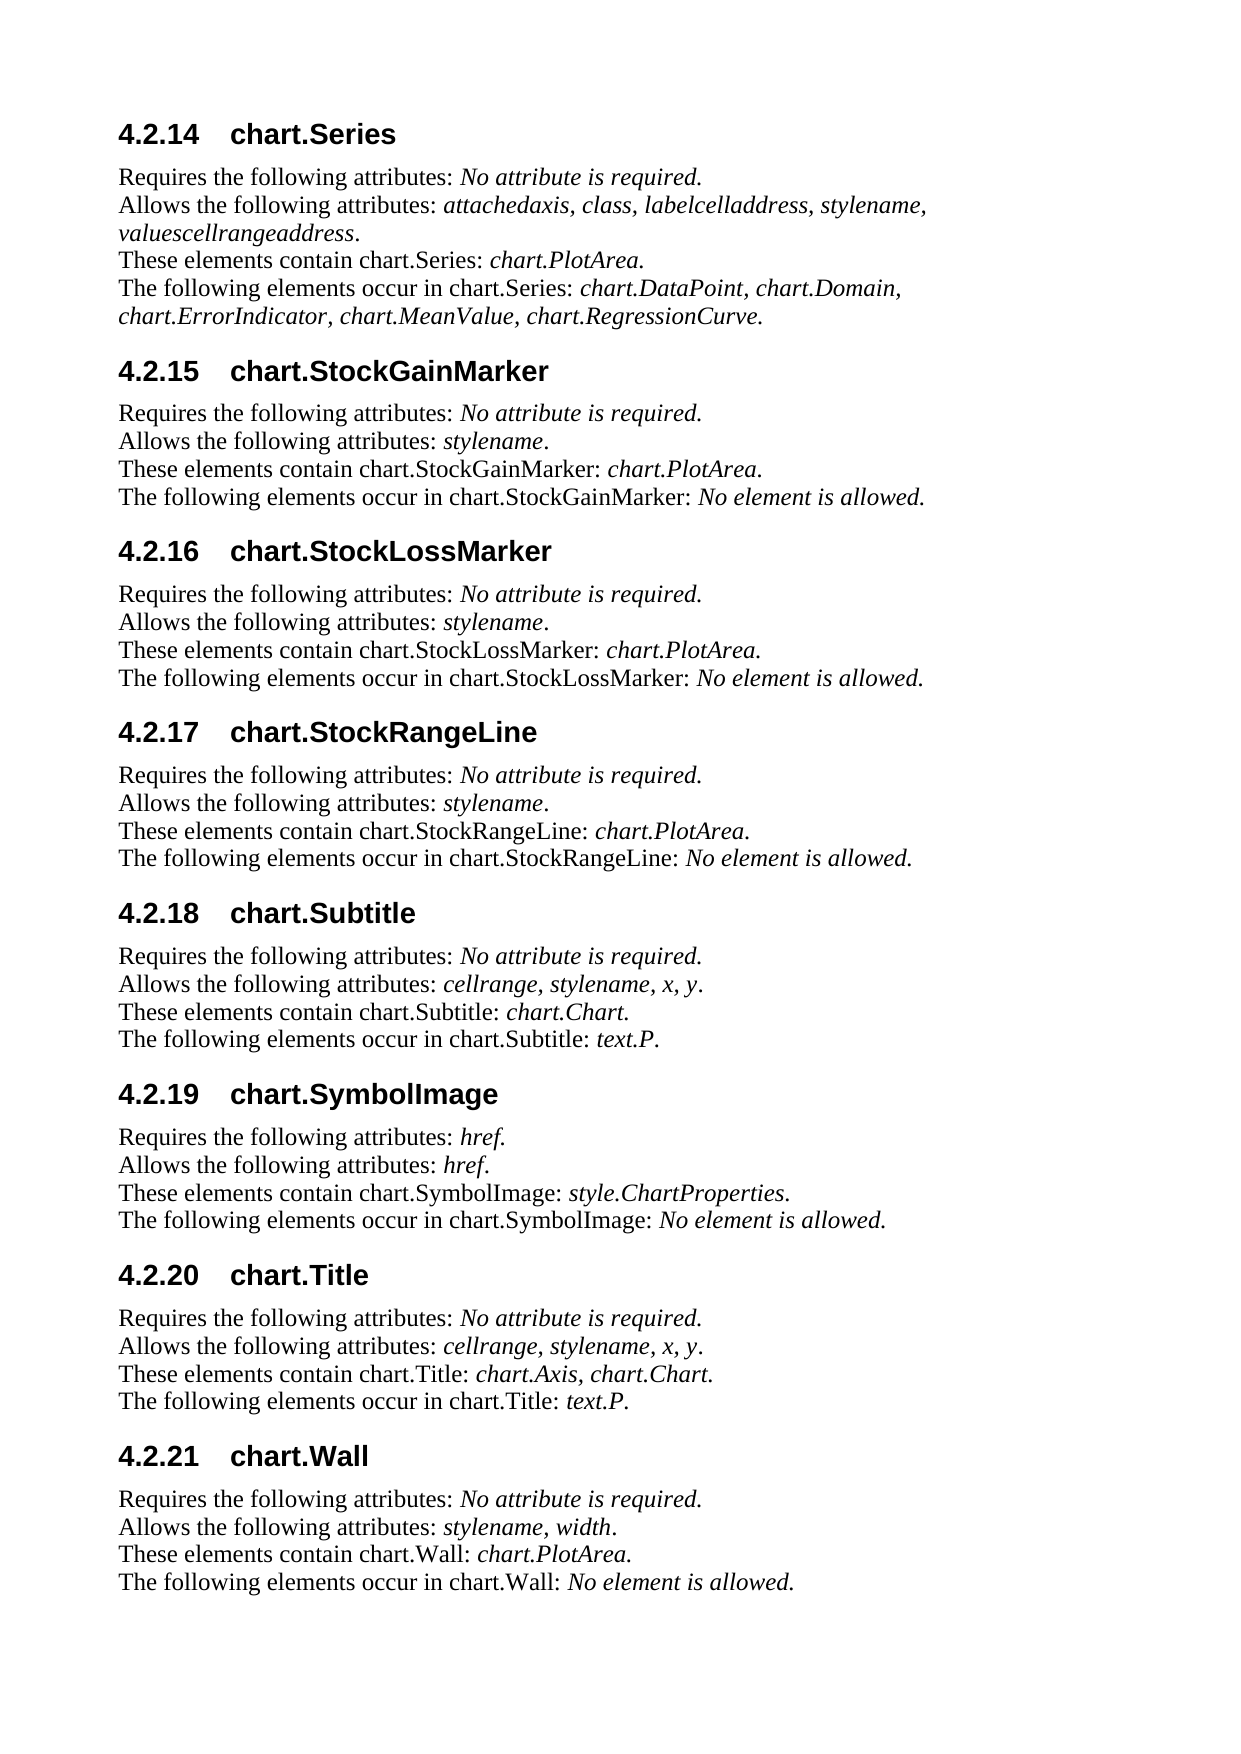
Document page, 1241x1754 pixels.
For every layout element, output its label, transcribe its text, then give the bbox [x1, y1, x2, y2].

text The following elements occur in chart.Subtitle: text.P. [118, 1026, 1122, 1053]
text The following elements occur in chart.SymbolImage: No element is allowed. [118, 1206, 1122, 1234]
text Allows the following attributes: href. [118, 1151, 1122, 1179]
text These elements contain chart.StockLossMarker: chart.PlotArea. [118, 636, 1122, 664]
text The following elements occur in chart.StockGainMarker: No element is allowed. [118, 483, 1122, 510]
text These elements contain chart.Subtitle: chart.Chart. [118, 998, 1122, 1026]
text Allows the following attributes: attachedaxis, class, labelcelladdress, stylename, valuescellrangeaddress. [118, 191, 1122, 246]
subtitle chart.Series [118, 118, 1122, 151]
text Requires the following attributes: No attribute is required. [118, 581, 1122, 608]
text Requires the following attributes: No attribute is required. [118, 942, 1122, 970]
subtitle chart.Wall [118, 1440, 1122, 1473]
text Allows the following attributes: stylename. [118, 608, 1122, 636]
text Allows the following attributes: cellrange, stylename, x, y. [118, 1332, 1122, 1360]
text The following elements occur in chart.Series: chart.DataPoint, chart.Domain, chart.ErrorIndicator, chart.MeanValue, chart.RegressionCurve. [118, 274, 1122, 329]
subtitle chart.SymbolImage [118, 1078, 1122, 1111]
subtitle chart.Title [118, 1259, 1122, 1292]
text These elements contain chart.Wall: chart.PlotArea. [118, 1541, 1122, 1568]
text Requires the following attributes: No attribute is required. [118, 399, 1122, 427]
text Requires the following attributes: No attribute is required. [118, 761, 1122, 789]
subtitle chart.Subtitle [118, 897, 1122, 930]
text Requires the following attributes: No attribute is required. [118, 163, 1122, 191]
text These elements contain chart.SymbolImage: style.ChartProperties. [118, 1179, 1122, 1206]
text Allows the following attributes: cellrange, stylename, x, y. [118, 970, 1122, 998]
text The following elements occur in chart.StockLossMarker: No element is allowed. [118, 664, 1122, 691]
text Allows the following attributes: stylename. [118, 789, 1122, 817]
text The following elements occur in chart.Wall: No element is allowed. [118, 1568, 1122, 1596]
text These elements contain chart.Title: chart.Axis, chart.Chart. [118, 1360, 1122, 1387]
text The following elements occur in chart.StockRangeLine: No element is allowed. [118, 844, 1122, 872]
text These elements contain chart.StockRangeLine: chart.PlotArea. [118, 817, 1122, 844]
subtitle chart.StockLossMarker [118, 535, 1122, 568]
subtitle chart.StockRangeLine [118, 716, 1122, 749]
text Requires the following attributes: No attribute is required. [118, 1304, 1122, 1332]
subtitle chart.StockGainMarker [118, 354, 1122, 387]
text The following elements occur in chart.Title: text.P. [118, 1387, 1122, 1415]
text These elements contain chart.StockGainMarker: chart.PlotArea. [118, 455, 1122, 483]
text Allows the following attributes: stylename, width. [118, 1513, 1122, 1541]
text Requires the following attributes: No attribute is required. [118, 1485, 1122, 1513]
text Allows the following attributes: stylename. [118, 427, 1122, 455]
text Requires the following attributes: href. [118, 1123, 1122, 1151]
text These elements contain chart.Series: chart.PlotArea. [118, 246, 1122, 274]
